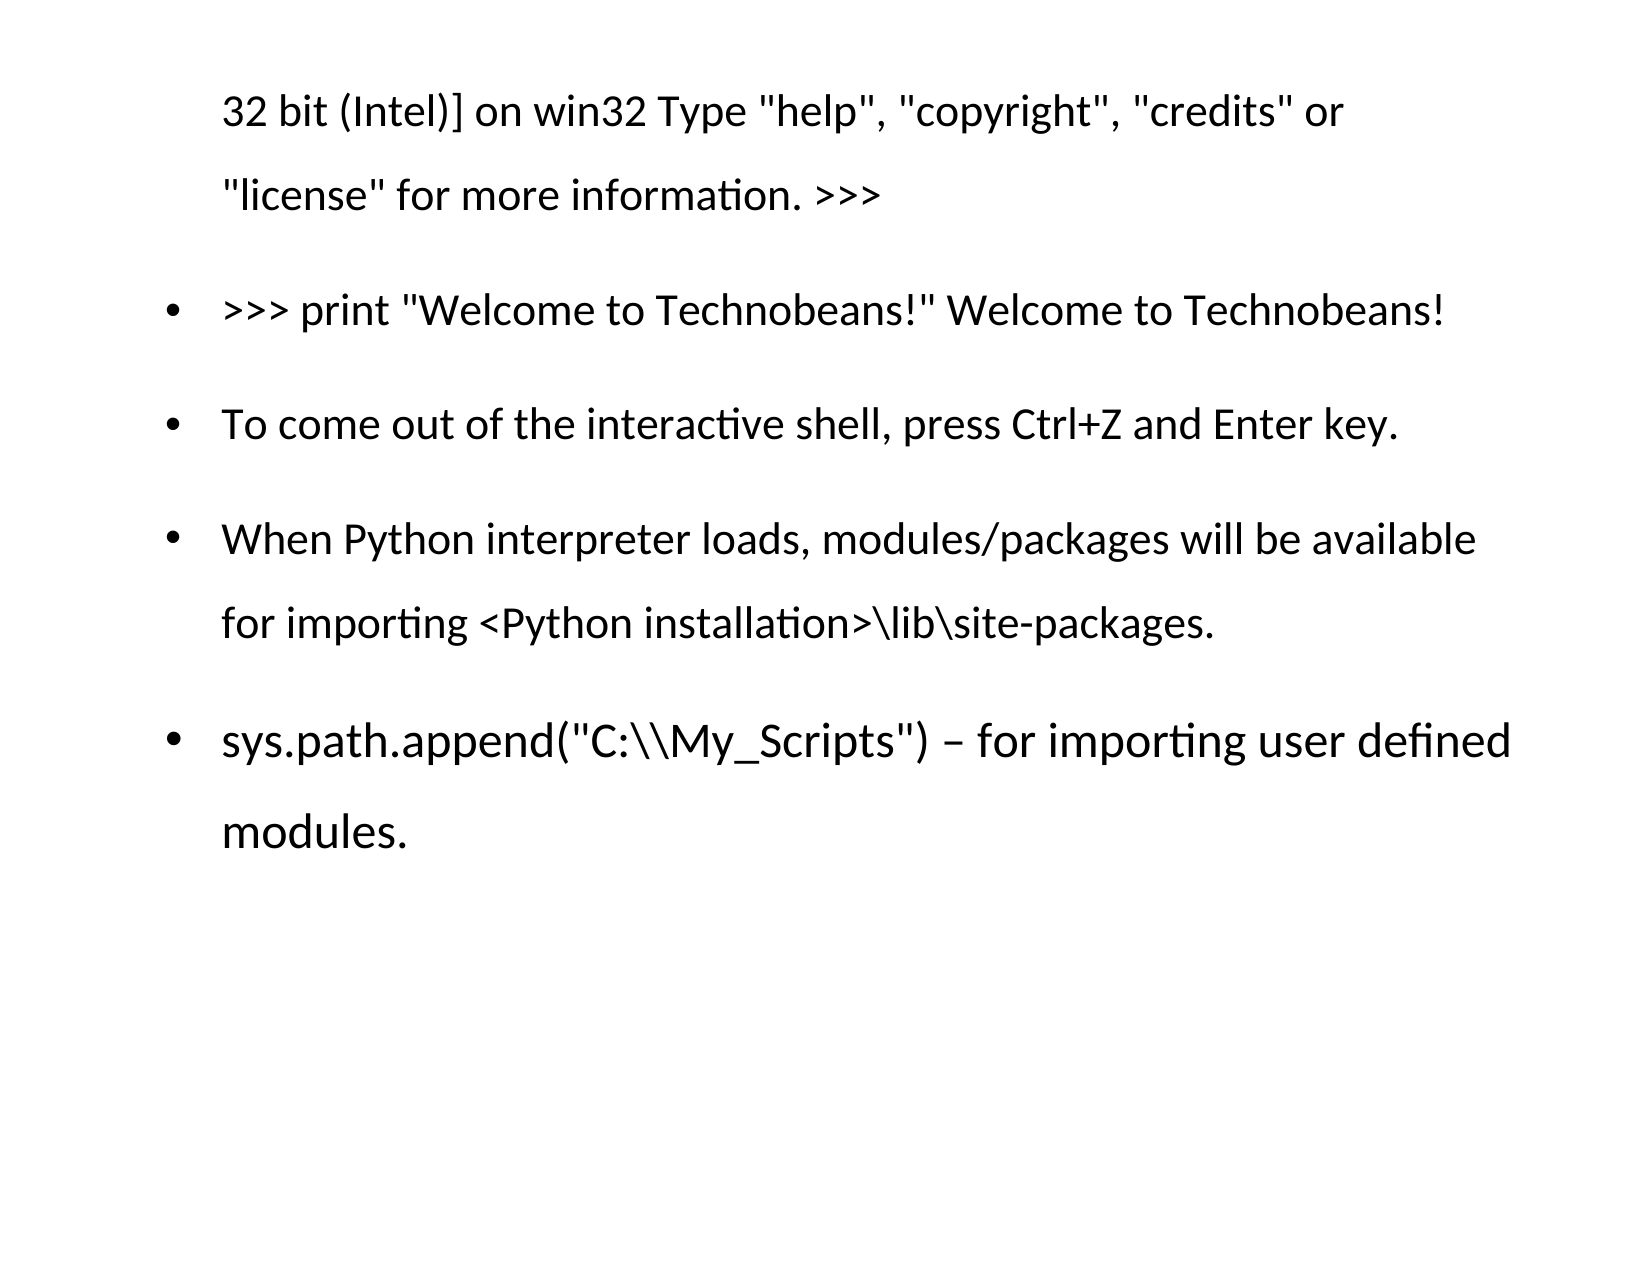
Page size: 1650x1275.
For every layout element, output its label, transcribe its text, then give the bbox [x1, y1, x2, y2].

table_cell 32 bit (Intel)] on win32 Type "help", "copyright", "credits" or "license" for more information. >>> [221, 59, 1575, 258]
table_cell [75, 59, 221, 258]
table_cell • [75, 686, 221, 1080]
table_cell sys.path.append("C:\\My_Scripts") – for importing user defined modules. [221, 686, 1575, 1080]
table_cell >>> print "Welcome to Technobeans!" Welcome to Technobeans! [221, 258, 1575, 372]
table_cell • [75, 487, 221, 686]
table_cell To come out of the interactive shell, press Ctrl+Z and Enter key. [221, 373, 1575, 487]
table_cell When Python interpreter loads, modules/packages will be available for importing <Python installation>\lib\site-packages. [221, 487, 1575, 686]
table_cell • [75, 373, 221, 487]
table_cell • [75, 258, 221, 372]
